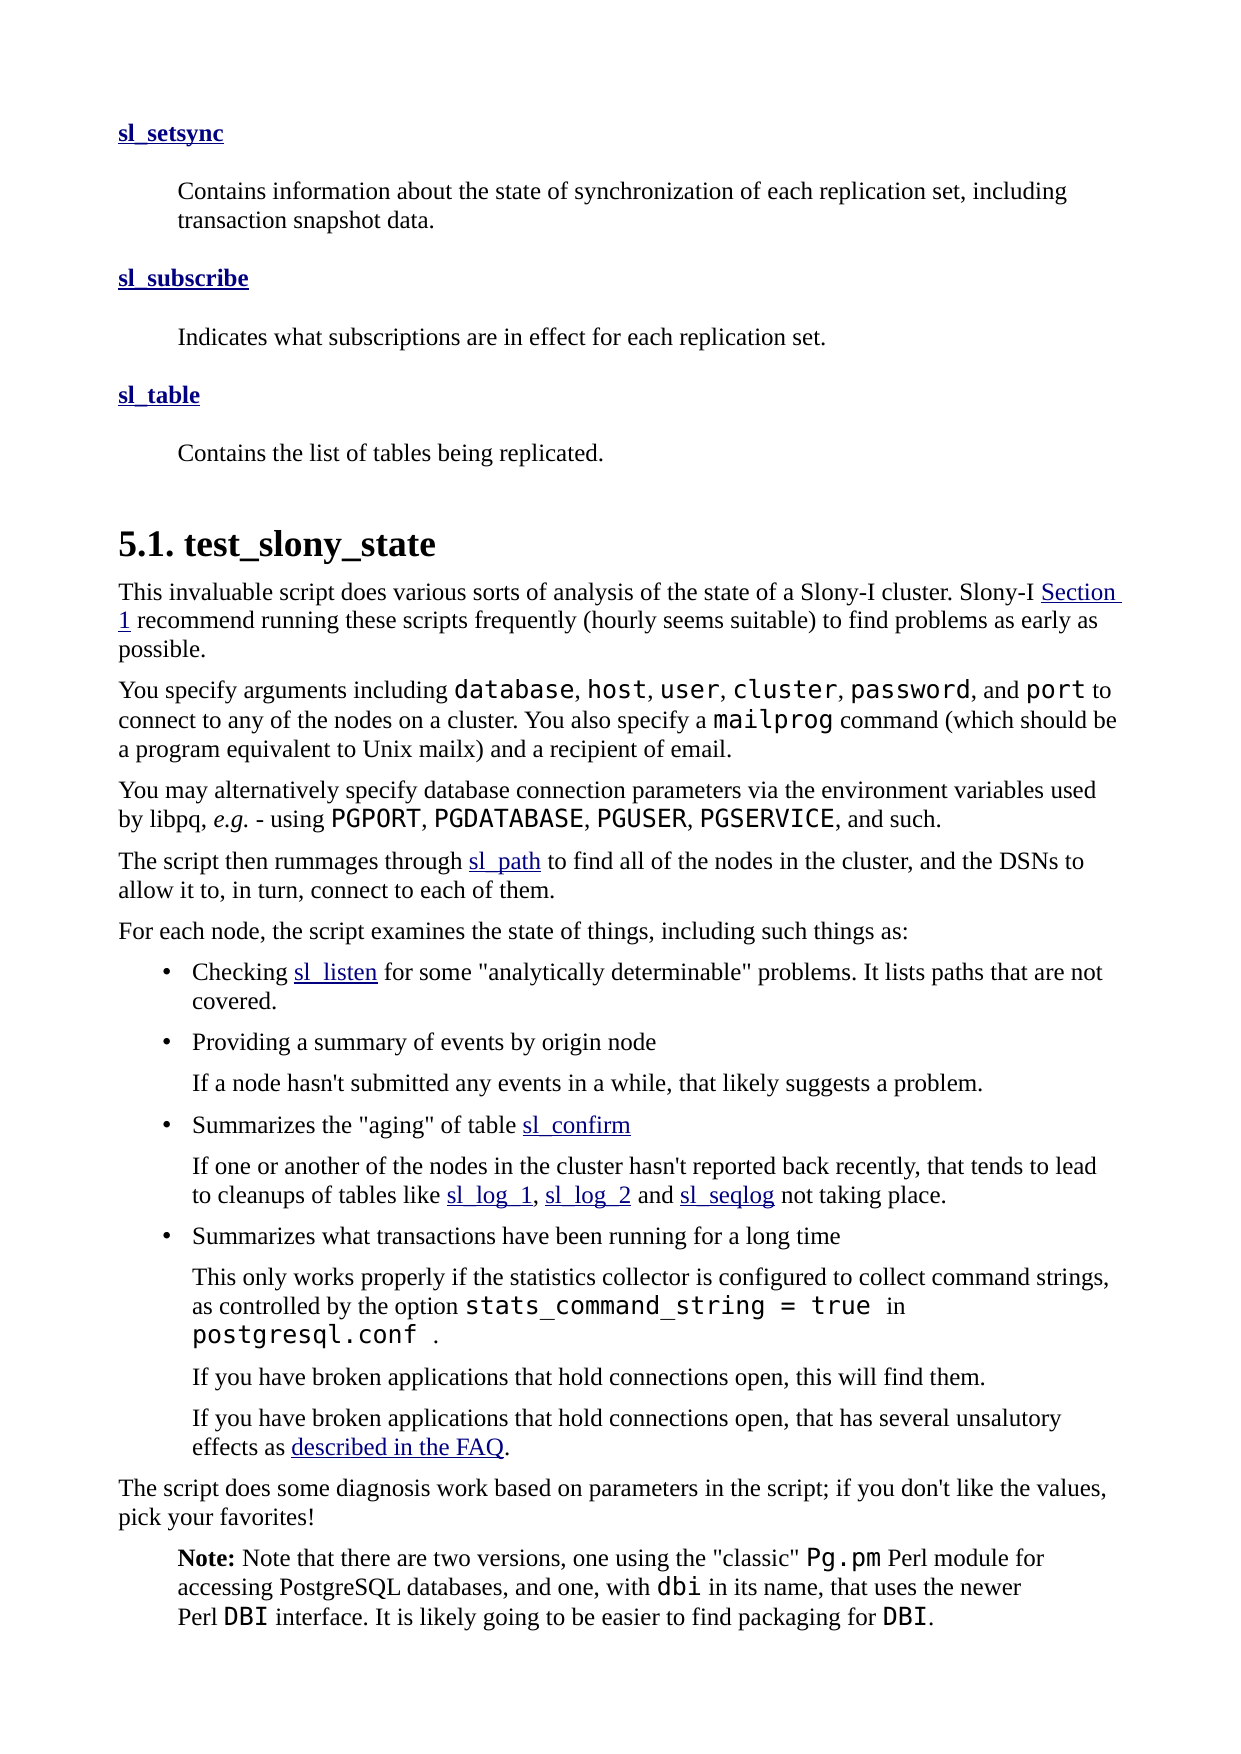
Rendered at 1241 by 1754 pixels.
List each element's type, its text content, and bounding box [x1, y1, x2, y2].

subtitle 5.1. test_slony_state [118, 521, 1122, 564]
list If you have broken applications that hold connections open, this will find them. [162, 1362, 1122, 1391]
text You specify arguments including database, host, user, cluster, password, and port to connect to any of the nodes on a cluster. You also specify a mailprog command (which should be a program equivalent to Unix mailx) and a recipient of email. [118, 676, 1122, 763]
list If you have broken applications that hold connections open, that has several unsalutory effects as described in the FAQ. [162, 1403, 1122, 1461]
list If one or another of the nodes in the cluster hasn't reported back recently, that tends to lead to cleanups of tables like sl_log_1, sl_log_2 and sl_seqlog not taking place. [162, 1151, 1122, 1208]
list Summarizes what transactions have been running for a long time [162, 1221, 1122, 1250]
list Indicates what subscriptions are in effect for each replication set. [177, 322, 1122, 350]
list If a node hasn't submitted any events in a while, that likely suggests a problem. [162, 1068, 1122, 1097]
subtitle sl_table [118, 380, 1122, 408]
text Note: Note that there are two versions, one using the "classic" Pg.pm Perl module for accessing PostgreSQL databases, and one, with dbi in its name, that uses the newer Perl DBI interface. It is likely going to be easier to find packaging for DBI. [177, 1543, 1063, 1631]
subtitle sl_subscribe [118, 263, 1122, 292]
list This only works properly if the statistics collector is configured to collect command strings, as controlled by the option stats_command_string = true in postgresql.conf . [162, 1262, 1122, 1349]
list Contains the list of tables being replicated. [177, 438, 1122, 467]
list Checking sl_listen for some "analytically determinable" problems. It lists paths that are not covered. [162, 957, 1122, 1015]
list Contains information about the state of synchronization of each replication set, including transaction snapshot data. [177, 176, 1122, 234]
list Summarizes the "aging" of table sl_confirm [162, 1110, 1122, 1138]
text The script then rummages through sl_path to find all of the nodes in the cluster, and the DSNs to allow it to, in turn, connect to each of them. [118, 846, 1122, 903]
text For each node, the script examines the state of things, including such things as: [118, 916, 1122, 945]
text The script does some diagnosis work based on parameters in the script; if you don't like the values, pick your favorites! [118, 1473, 1122, 1531]
list Providing a summary of events by origin node [162, 1027, 1122, 1056]
subtitle sl_setsync [118, 118, 1122, 147]
text This invaluable script does various sorts of analysis of the state of a Slony-I cluster. Slony-I Section 1 recommend running these scripts frequently (hourly seems suitable) to find problems as early as possible. [118, 577, 1122, 663]
text You may alternatively specify database connection parameters via the environment variables used by libpq, e.g. - using PGPORT, PGDATABASE, PGUSER, PGSERVICE, and such. [118, 775, 1122, 833]
